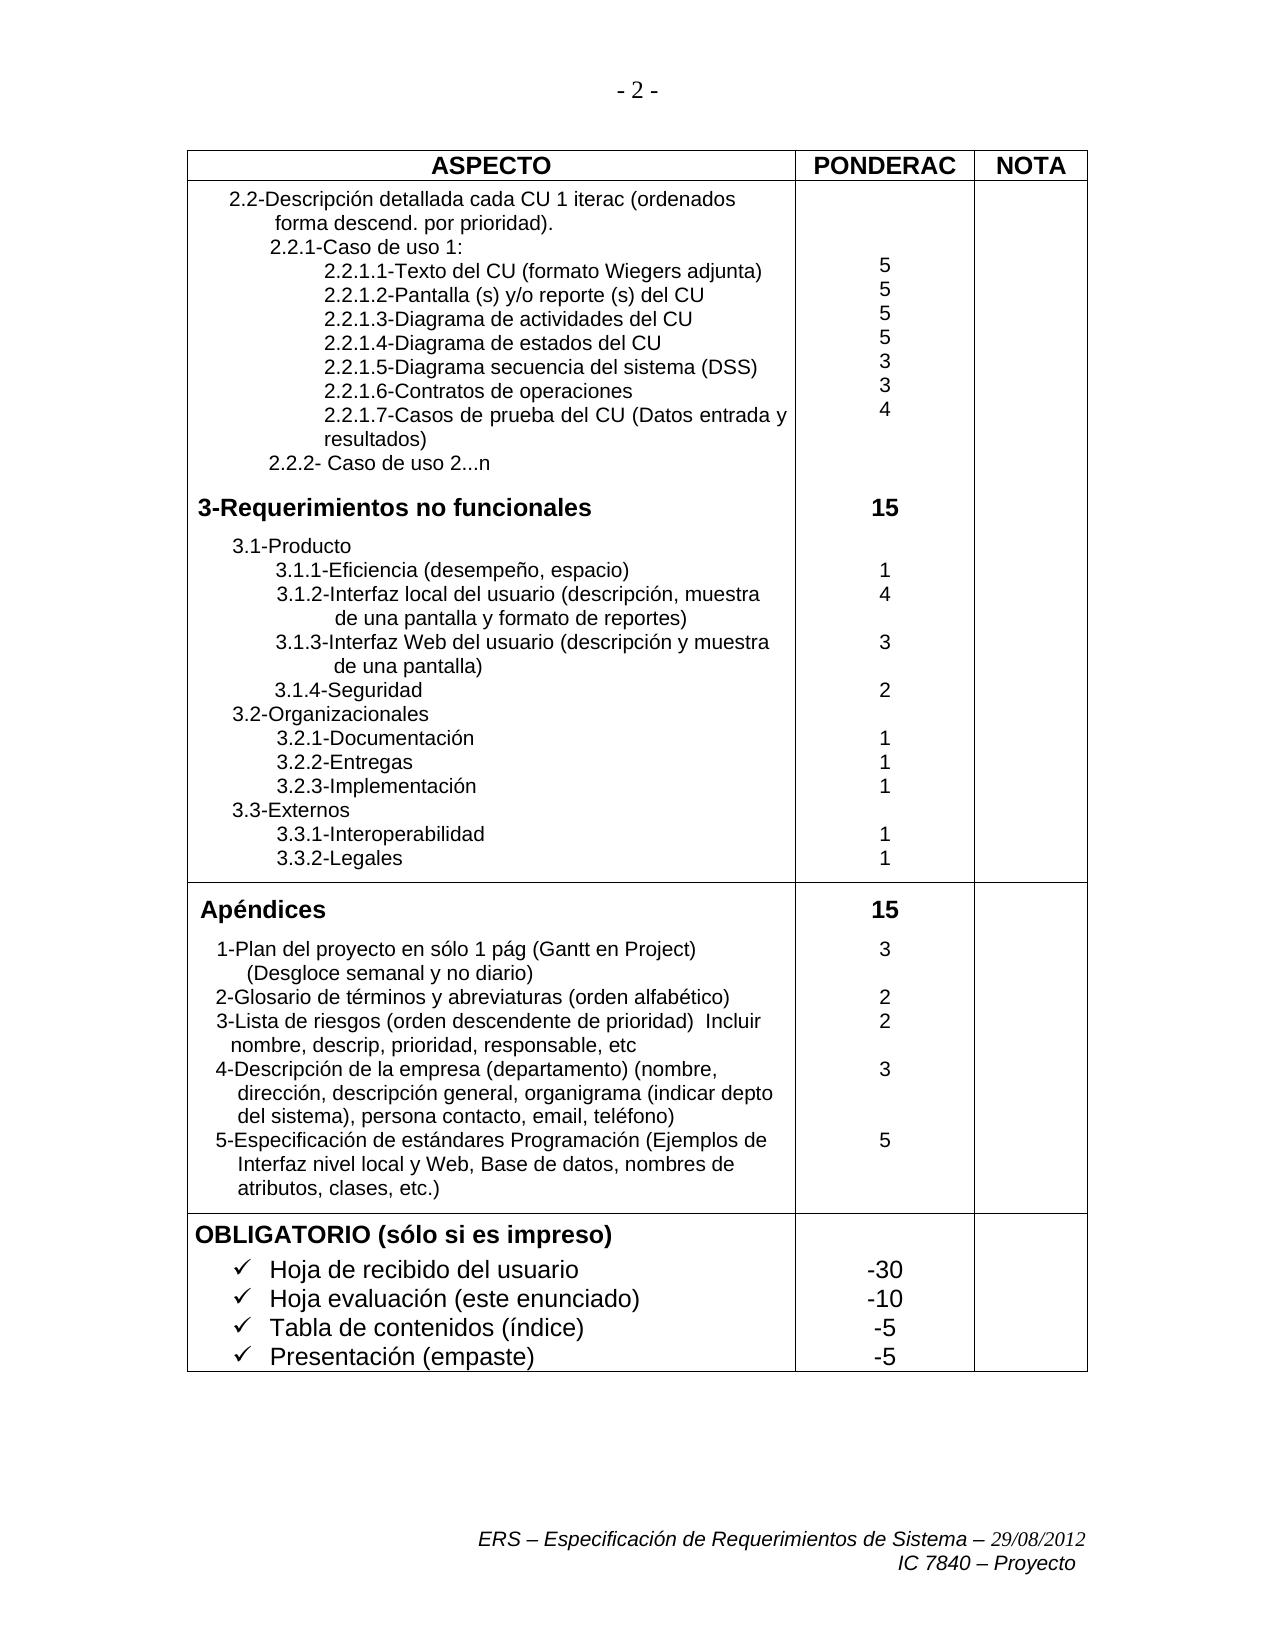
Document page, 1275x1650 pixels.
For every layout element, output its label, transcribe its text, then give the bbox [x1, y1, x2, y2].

table_cell 3-Requerimientos no funcionales 3.1-Producto 3.1.1-Eficiencia (desempeño, espacio) 3.1.2-Interfaz local del usuario (descripción, muestra de una pantalla y formato de reportes) 3.1.3-Interfaz Web del usuario (descripción y muestra de una pantalla) 3.1.4-Seguridad [188, 480, 795, 702]
table_cell 3.2-Organizacionales 3.2.1-Documentación 3.2.2-Entregas 3.2.3-Implementación 3.3-Externos 3.3.1-Interoperabilidad 3.3.2-Legales [188, 702, 795, 882]
table_cell 5 5 5 5 3 3 4 [796, 181, 974, 480]
table_cell [975, 702, 1087, 882]
table_cell 1 1 1 1 1 [796, 702, 974, 882]
table_header ASPECTO [188, 151, 795, 180]
table_cell OBLIGATORIO (sólo si es impreso) Hoja de recibido del usuario Hoja evaluación (este enunciado) Tabla de contenidos (índice) Presentación (empaste) [188, 1214, 795, 1371]
table_header PONDERAC [796, 151, 974, 180]
table_cell Apéndices 1-Plan del proyecto en sólo 1 pág (Gantt en Project) (Desgloce semanal y no diario) 2-Glosario de términos y abreviaturas (orden alfabético) 3-Lista de riesgos (orden descendente de prioridad) Incluir nombre, descrip, prioridad, responsable, etc [188, 883, 795, 1056]
table_cell [975, 883, 1087, 1056]
table_cell -30 -10 -5 -5 [796, 1214, 974, 1371]
table_cell 15 1 4 3 2 [796, 480, 974, 702]
table_cell 15 3 2 2 [796, 883, 974, 1056]
table_header NOTA [975, 151, 1087, 180]
table_cell [975, 480, 1087, 702]
table_cell 3 5 [796, 1056, 974, 1213]
table_cell 4-Descripción de la empresa (departamento) (nombre, dirección, descripción general, organigrama (indicar depto del sistema), persona contacto, email, teléfono) 5-Especificación de estándares Programación (Ejemplos de Interfaz nivel local y Web, Base de datos, nombres de atributos, clases, etc.) [188, 1056, 795, 1213]
table_cell 2.2-Descripción detallada cada CU 1 iterac (ordenados forma descend. por prioridad). 2.2.1-Caso de uso 1: 2.2.1.1-Texto del CU (formato Wiegers adjunta) 2.2.1.2-Pantalla (s) y/o reporte (s) del CU 2.2.1.3-Diagrama de actividades del CU 2.2.1.4-Diagrama de estados del CU 2.2.1.5-Diagrama secuencia del sistema (DSS) 2.2.1.6-Contratos de operaciones 2.2.1.7-Casos de prueba del CU (Datos entrada y resultados) 2.2.2- Caso de uso 2...n [188, 181, 795, 480]
table_cell [975, 1056, 1087, 1213]
table_cell [975, 181, 1087, 480]
table_cell [975, 1214, 1087, 1371]
